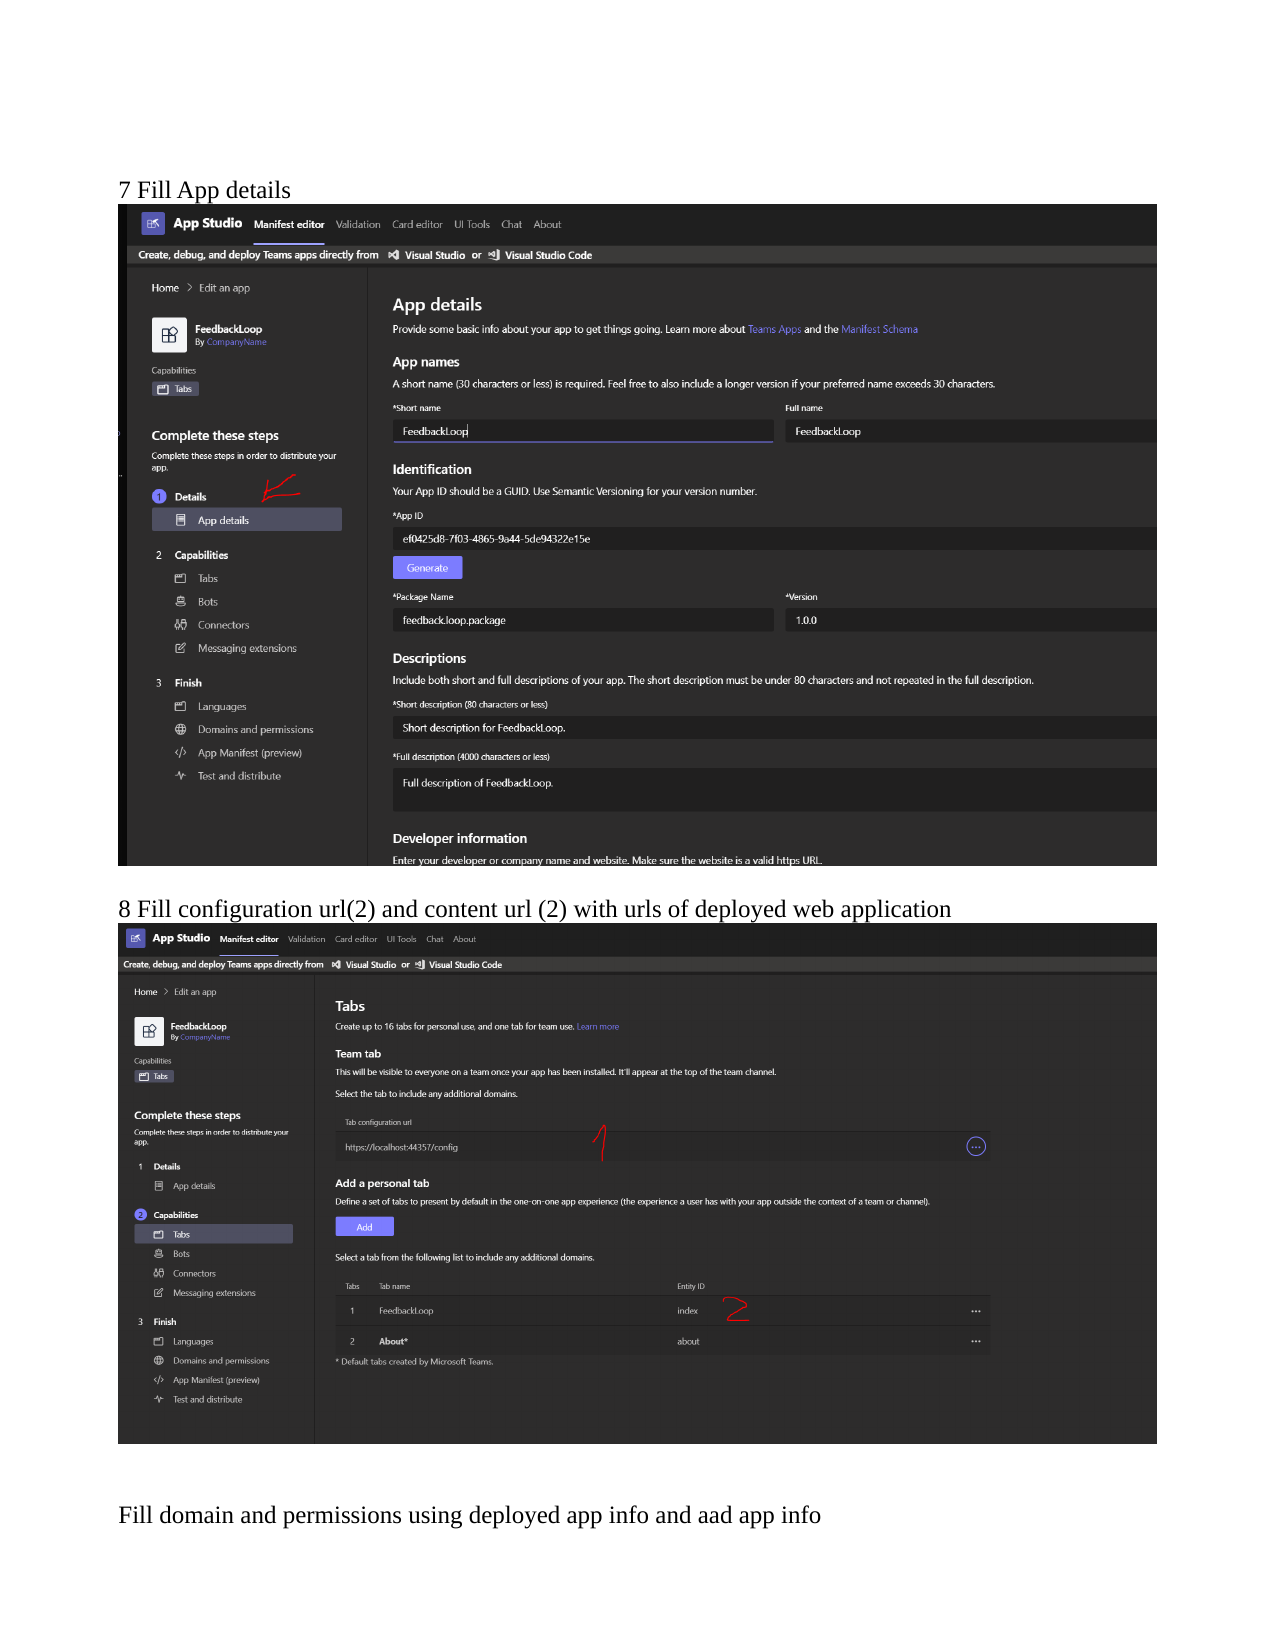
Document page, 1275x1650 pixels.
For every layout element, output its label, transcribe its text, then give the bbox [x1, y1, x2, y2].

text 8 Fill configuration url(2) and content url (2) with urls of deployed web application [118, 894, 1157, 923]
picture [118, 204, 1157, 866]
text 7 Fill App details [118, 176, 1157, 204]
text Fill domain and permissions using deployed app info and aad app info [118, 1501, 1157, 1529]
picture [118, 923, 1157, 1444]
